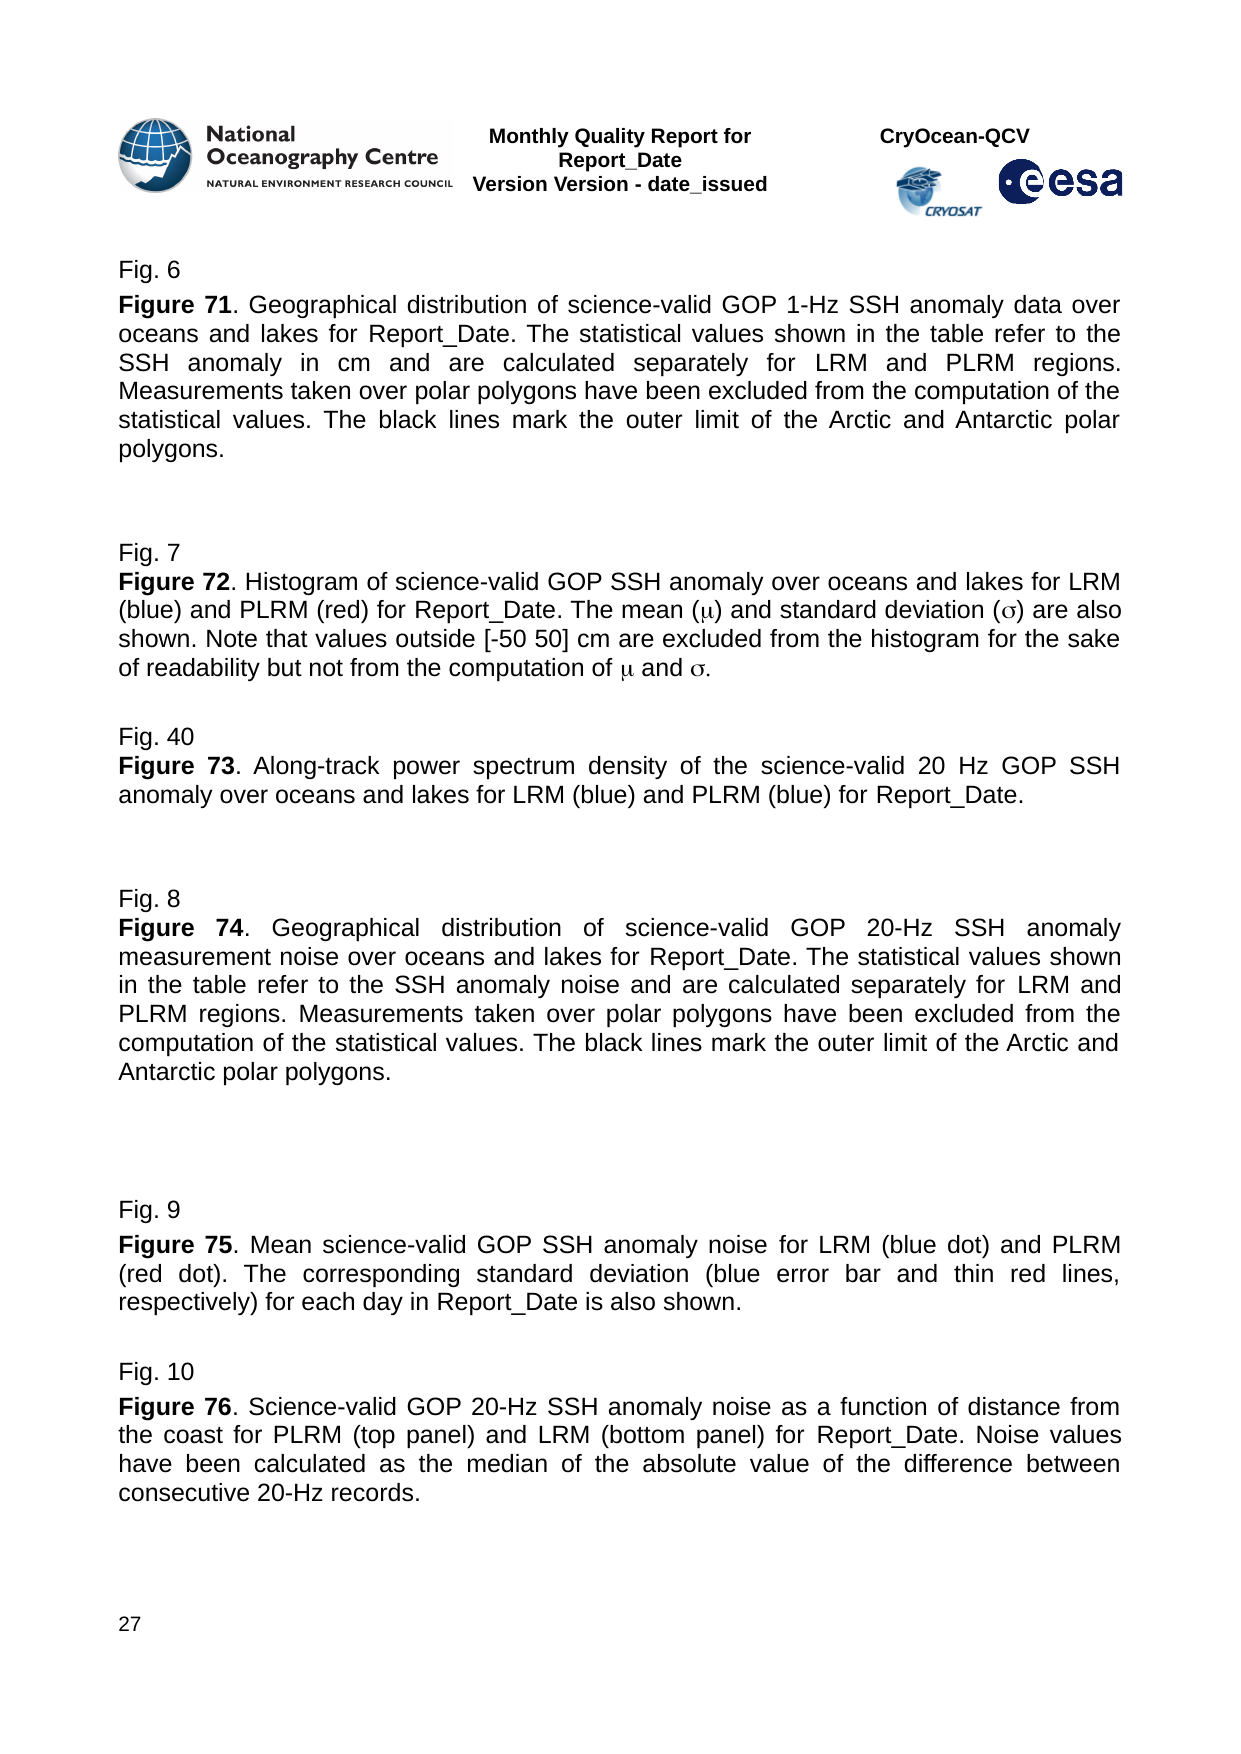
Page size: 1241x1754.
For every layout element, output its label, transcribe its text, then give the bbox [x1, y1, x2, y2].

text Fig. 6 [118, 255, 1122, 284]
text Figure 76. Science-valid GOP 20-Hz SSH anomaly noise as a function of distance from the coast for PLRM (top panel) and LRM (bottom panel) for Report_Date. Noise values have been calculated as the median of the absolute value of the difference between consecutive 20-Hz records. [118, 1391, 1122, 1506]
text Fig. 8 [118, 884, 1122, 913]
text Figure 71. Geographical distribution of science-valid GOP 1-Hz SSH anomaly data over oceans and lakes for Report_Date. The statistical values shown in the table refer to the SSH anomaly in cm and are calculated separately for LRM and PLRM regions. Measurements taken over polar polygons have been excluded from the computation of the statistical values. The black lines mark the outer limit of the Arctic and Antarctic polar polygons. [118, 290, 1122, 462]
text Fig. 9 [118, 1195, 1122, 1224]
text Fig. 10 [118, 1357, 1122, 1386]
text Figure 75. Mean science-valid GOP SSH anomaly noise for LRM (blue dot) and PLRM (red dot). The corresponding standard deviation (blue error bar and thin red lines, respectively) for each day in Report_Date is also shown. [118, 1230, 1122, 1316]
text Figure 74. Geographical distribution of science-valid GOP 20-Hz SSH anomaly measurement noise over oceans and lakes for Report_Date. The statistical values shown in the table refer to the SSH anomaly noise and are calculated separately for LRM and PLRM regions. Measurements taken over polar polygons have been excluded from the computation of the statistical values. The black lines mark the outer limit of the Arctic and Antarctic polar polygons. [118, 913, 1122, 1085]
text Fig. 40 [118, 722, 1122, 751]
text Fig. 7 [118, 538, 1122, 567]
text Figure 72. Histogram of science-valid GOP SSH anomaly over oceans and lakes for LRM (blue) and PLRM (red) for Report_Date. The mean (μ) and standard deviation (σ) are also shown. Note that values outside [-50 50] cm are excluded from the histogram for the sake of readability but not from the computation of μ and σ. [118, 567, 1122, 682]
picture [118, 118, 453, 193]
picture [876, 159, 1123, 224]
text Figure 73. Along-track power spectrum density of the science-valid 20 Hz GOP SSH anomaly over oceans and lakes for LRM (blue) and PLRM (blue) for Report_Date. [118, 751, 1122, 809]
